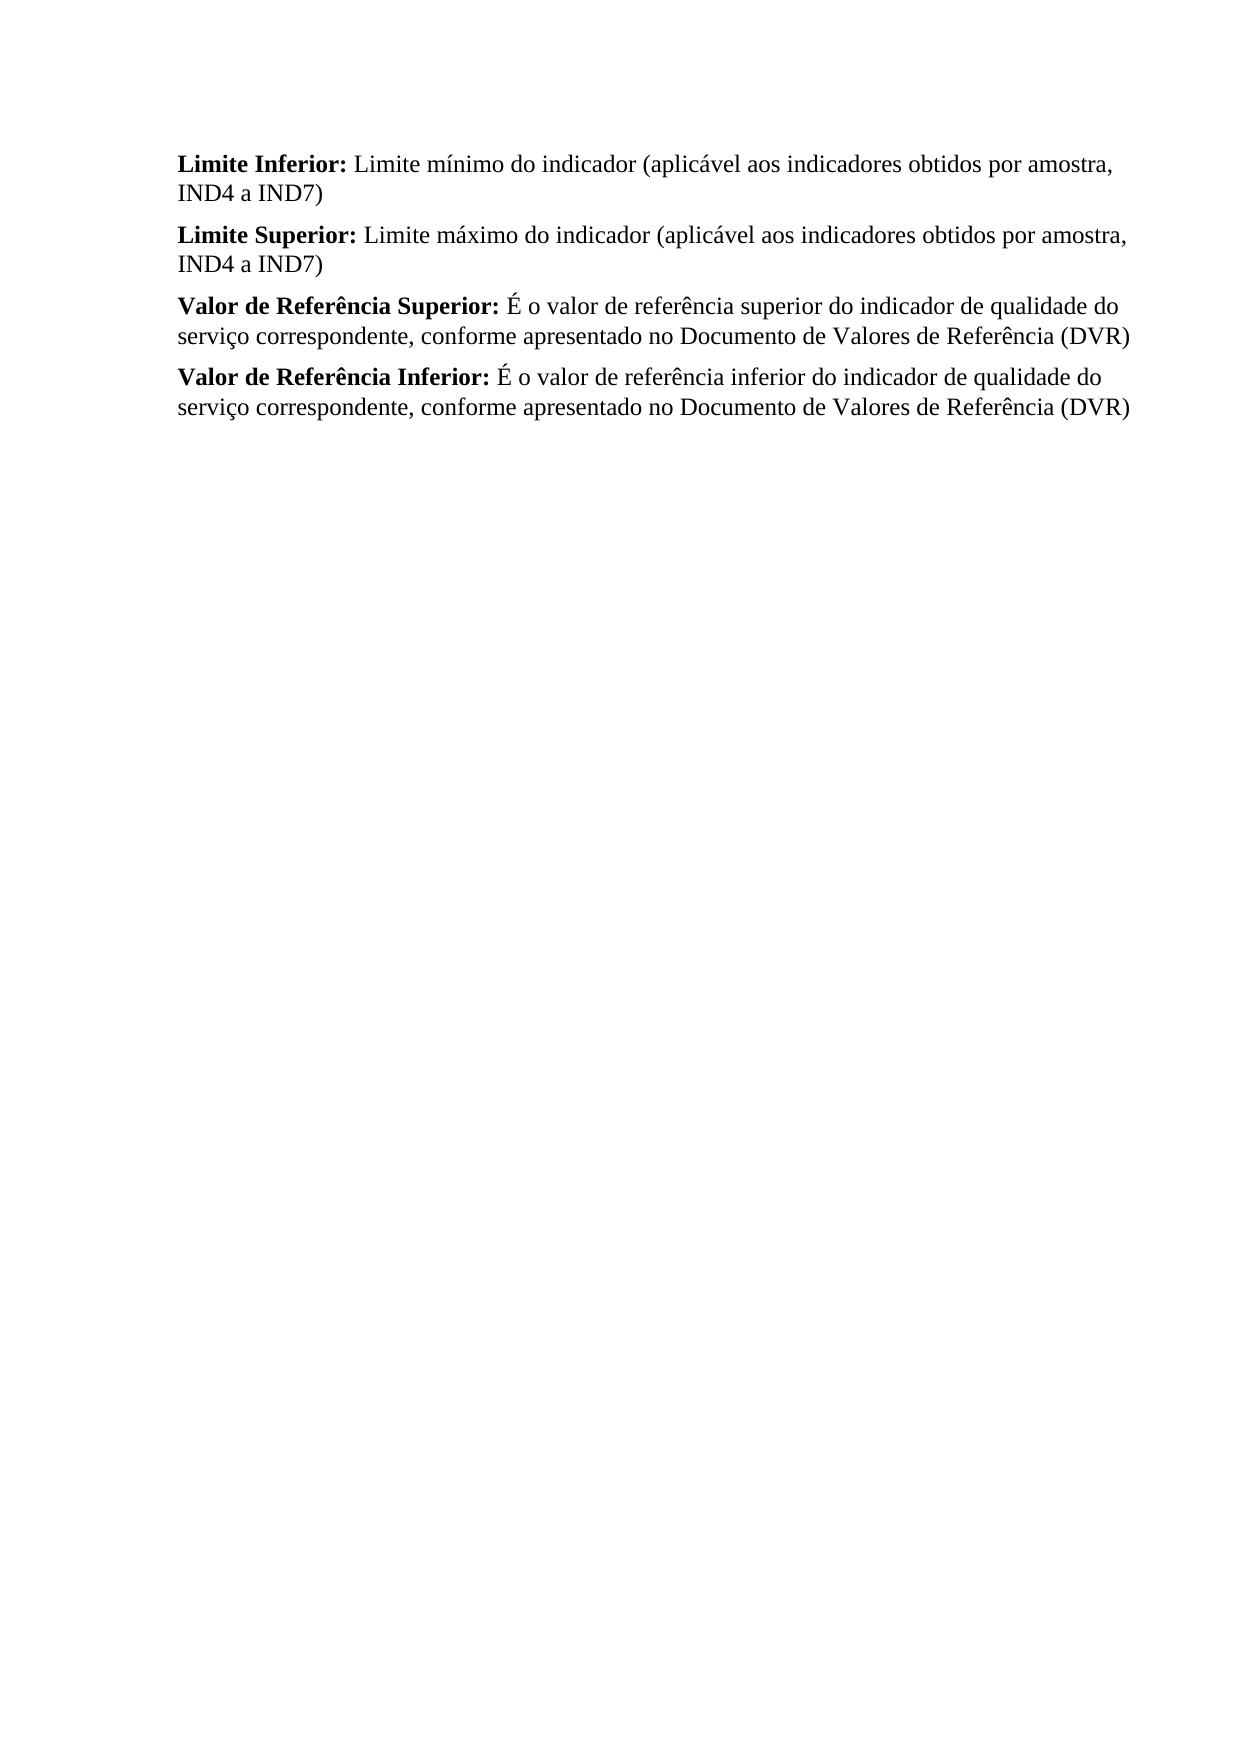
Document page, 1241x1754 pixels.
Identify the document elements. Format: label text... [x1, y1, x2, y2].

text Valor de Referência Inferior: É o valor de referência inferior do indicador de qualidade do serviço correspondente, conforme apresentado no Documento de Valores de Referência (DVR) [177, 362, 1152, 421]
text Valor de Referência Superior: É o valor de referência superior do indicador de qualidade do serviço correspondente, conforme apresentado no Documento de Valores de Referência (DVR) [177, 291, 1152, 349]
text Limite Inferior: Limite mínimo do indicador (aplicável aos indicadores obtidos por amostra, IND4 a IND7) [177, 149, 1152, 207]
text Limite Superior: Limite máximo do indicador (aplicável aos indicadores obtidos por amostra, IND4 a IND7) [177, 220, 1152, 278]
